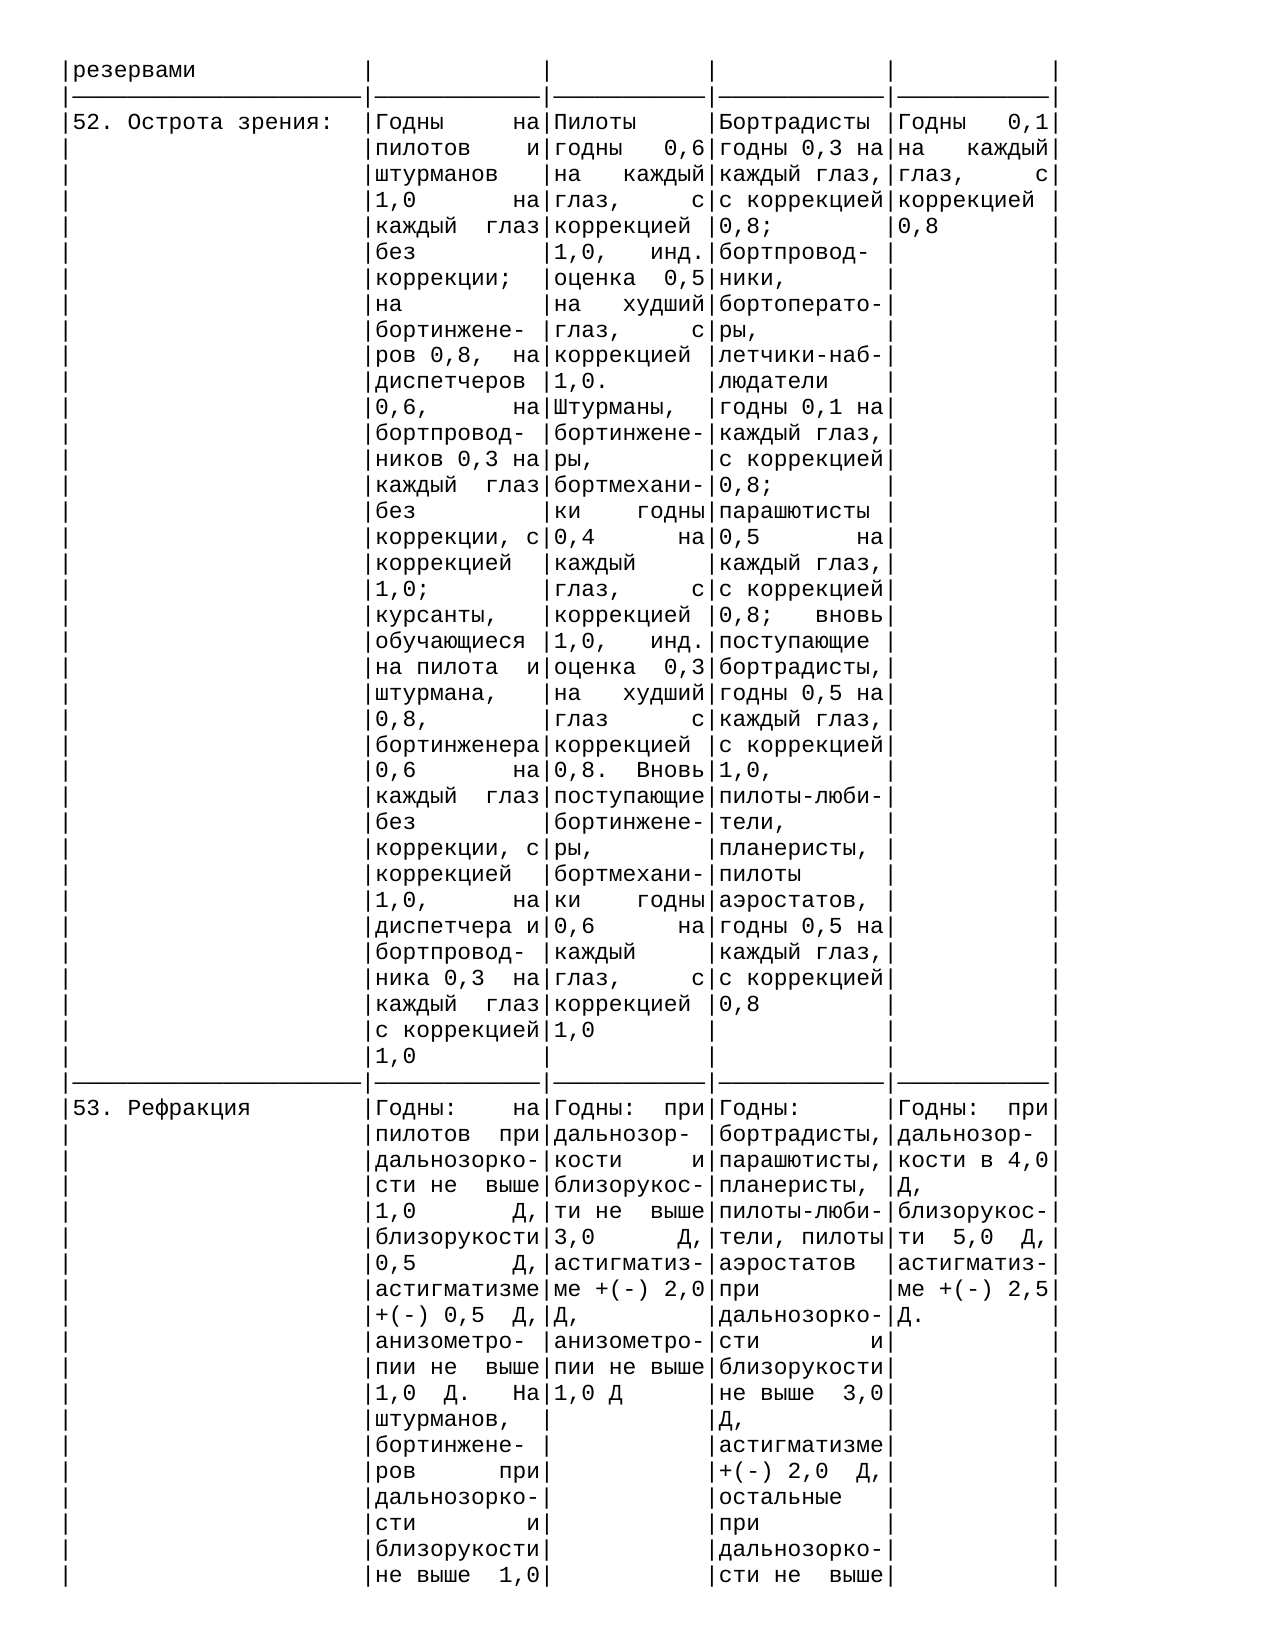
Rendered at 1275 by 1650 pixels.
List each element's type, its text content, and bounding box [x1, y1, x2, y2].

text | |на пилота и|оценка 0,3|бортрадисты,| | [58, 655, 1216, 681]
text | |коррекцией |каждый |каждый глаз,| | [58, 551, 1216, 577]
text | |бортпровод- |каждый |каждый глаз,| | [58, 940, 1216, 966]
text | |1,0 Д,|ти не выше|пилоты-люби-|близорукос-| [58, 1200, 1216, 1226]
text | |0,5 Д,|астигматиз-|аэростатов |астигматиз-| [58, 1252, 1216, 1278]
text | |не выше 1,0| |сти не выше| | [58, 1563, 1216, 1589]
text |—————————————————————|————————————|———————————|————————————|———————————| [58, 1070, 1216, 1096]
text | |дальнозорко-|кости и|парашютисты,|кости в 4,0| [58, 1148, 1216, 1174]
text | |с коррекцией|1,0 | | | [58, 1018, 1216, 1044]
text | |астигматизме|ме +(-) 2,0|при |ме +(-) 2,5| [58, 1278, 1216, 1303]
text | |штурманов, | |Д, | | [58, 1407, 1216, 1433]
text | |штурмана, |на худший|годны 0,5 на| | [58, 681, 1216, 707]
text | |дальнозорко-| |остальные | | [58, 1485, 1216, 1511]
text | |бортинжене- |глаз, с|ры, | | [58, 318, 1216, 344]
text | |без |ки годны|парашютисты | | [58, 499, 1216, 525]
text | |бортинжене- | |астигматизме| | [58, 1433, 1216, 1459]
text | |бортпровод- |бортинжене-|каждый глаз,| | [58, 422, 1216, 448]
text | |пилотов при|дальнозор- |бортрадисты,|дальнозор- | [58, 1122, 1216, 1148]
text | |на |на худший|бортоперато-| | [58, 292, 1216, 318]
text | |каждый глаз|бортмехани-|0,8; | | [58, 473, 1216, 499]
text | |каждый глаз|поступающие|пилоты-люби-| | [58, 785, 1216, 811]
text | |пии не выше|пии не выше|близорукости| | [58, 1355, 1216, 1381]
text |53. Рефракция |Годны: на|Годны: при|Годны: |Годны: при| [58, 1096, 1216, 1122]
text |52. Острота зрения: |Годны на|Пилоты |Бортрадисты |Годны 0,1| [58, 110, 1216, 136]
text | |ров 0,8, на|коррекцией |летчики-наб-| | [58, 344, 1216, 370]
text | |без |1,0, инд.|бортпровод- | | [58, 240, 1216, 266]
text | |коррекции, с|0,4 на|0,5 на| | [58, 525, 1216, 551]
text | |ника 0,3 на|глаз, с|с коррекцией| | [58, 966, 1216, 992]
text | |анизометро- |анизометро-|сти и| | [58, 1329, 1216, 1355]
text | |коррекцией |бортмехани-|пилоты | | [58, 863, 1216, 888]
text | |ников 0,3 на|ры, |с коррекцией| | [58, 448, 1216, 473]
text | |близорукости|3,0 Д,|тели, пилоты|ти 5,0 Д,| [58, 1226, 1216, 1252]
text | |ров при| |+(-) 2,0 Д,| | [58, 1459, 1216, 1485]
text | |близорукости| |дальнозорко-| | [58, 1537, 1216, 1563]
text | |сти и| |при | | [58, 1511, 1216, 1537]
text | |+(-) 0,5 Д,|Д, |дальнозорко-|Д. | [58, 1303, 1216, 1329]
text | |1,0 | | | | [58, 1044, 1216, 1070]
text | |0,6 на|0,8. Вновь|1,0, | | [58, 759, 1216, 785]
text | |обучающиеся |1,0, инд.|поступающие | | [58, 629, 1216, 655]
text | |каждый глаз|коррекцией |0,8 | | [58, 992, 1216, 1018]
text | |1,0; |глаз, с|с коррекцией| | [58, 577, 1216, 603]
text | |коррекции, с|ры, |планеристы, | | [58, 837, 1216, 863]
text | |1,0 на|глаз, с|с коррекцией|коррекцией | [58, 188, 1216, 214]
text | |каждый глаз|коррекцией |0,8; |0,8 | [58, 214, 1216, 240]
text | |пилотов и|годны 0,6|годны 0,3 на|на каждый| [58, 136, 1216, 162]
text | |0,6, на|Штурманы, |годны 0,1 на| | [58, 396, 1216, 422]
text | |диспетчера и|0,6 на|годны 0,5 на| | [58, 914, 1216, 940]
text | |бортинженера|коррекцией |с коррекцией| | [58, 733, 1216, 759]
text | |курсанты, |коррекцией |0,8; вновь| | [58, 603, 1216, 629]
text | |0,8, |глаз с|каждый глаз,| | [58, 707, 1216, 733]
text | |без |бортинжене-|тели, | | [58, 811, 1216, 837]
text | |диспетчеров |1,0. |людатели | | [58, 370, 1216, 396]
text | |1,0, на|ки годны|аэростатов, | | [58, 888, 1216, 914]
text | |сти не выше|близорукос-|планеристы, |Д, | [58, 1174, 1216, 1200]
text |—————————————————————|————————————|———————————|————————————|———————————| [58, 84, 1216, 110]
text | |1,0 Д. На|1,0 Д |не выше 3,0| | [58, 1381, 1216, 1407]
text |резервами | | | | | [58, 58, 1216, 84]
text | |штурманов |на каждый|каждый глаз,|глаз, с| [58, 162, 1216, 188]
text | |коррекции; |оценка 0,5|ники, | | [58, 266, 1216, 292]
